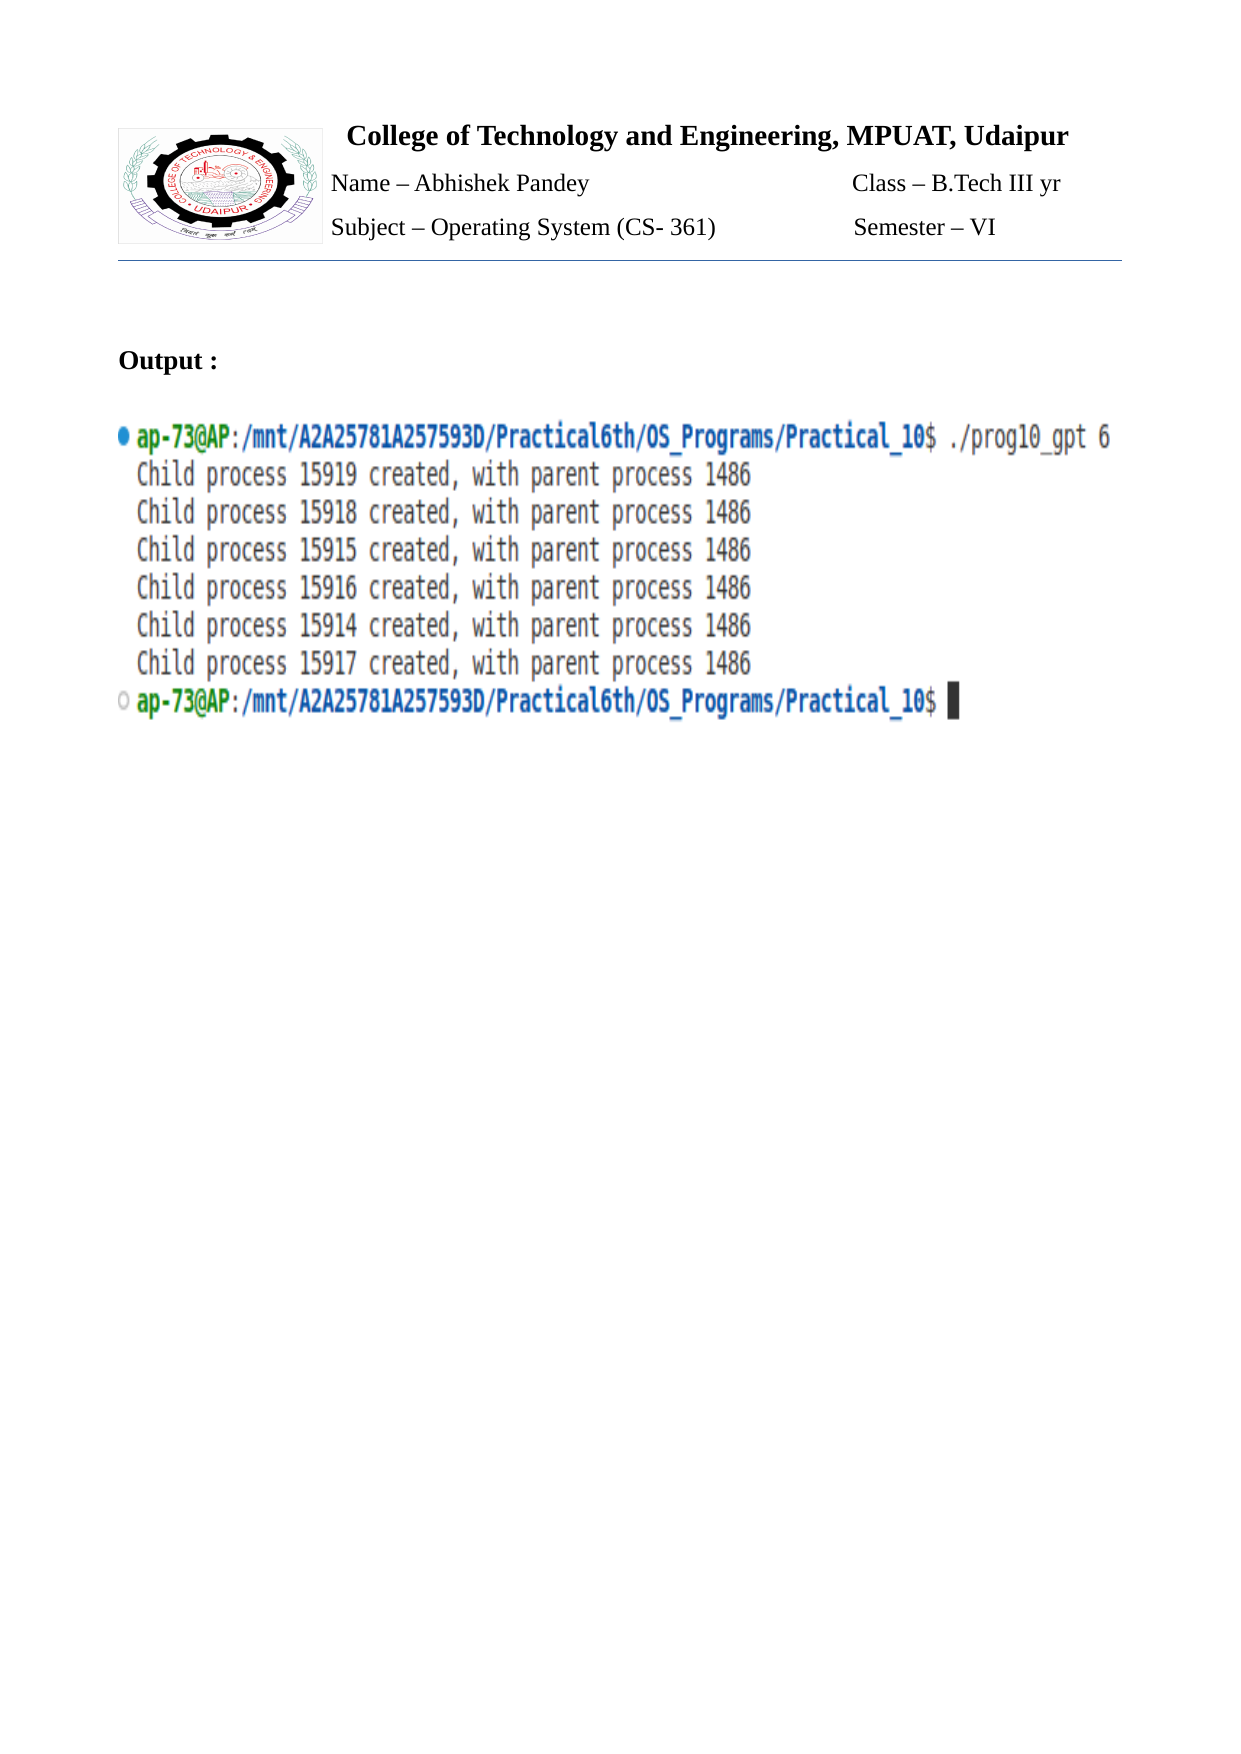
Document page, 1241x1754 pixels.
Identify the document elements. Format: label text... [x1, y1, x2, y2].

text Output : [118, 344, 1122, 375]
picture [118, 128, 323, 244]
picture [118, 406, 1123, 727]
